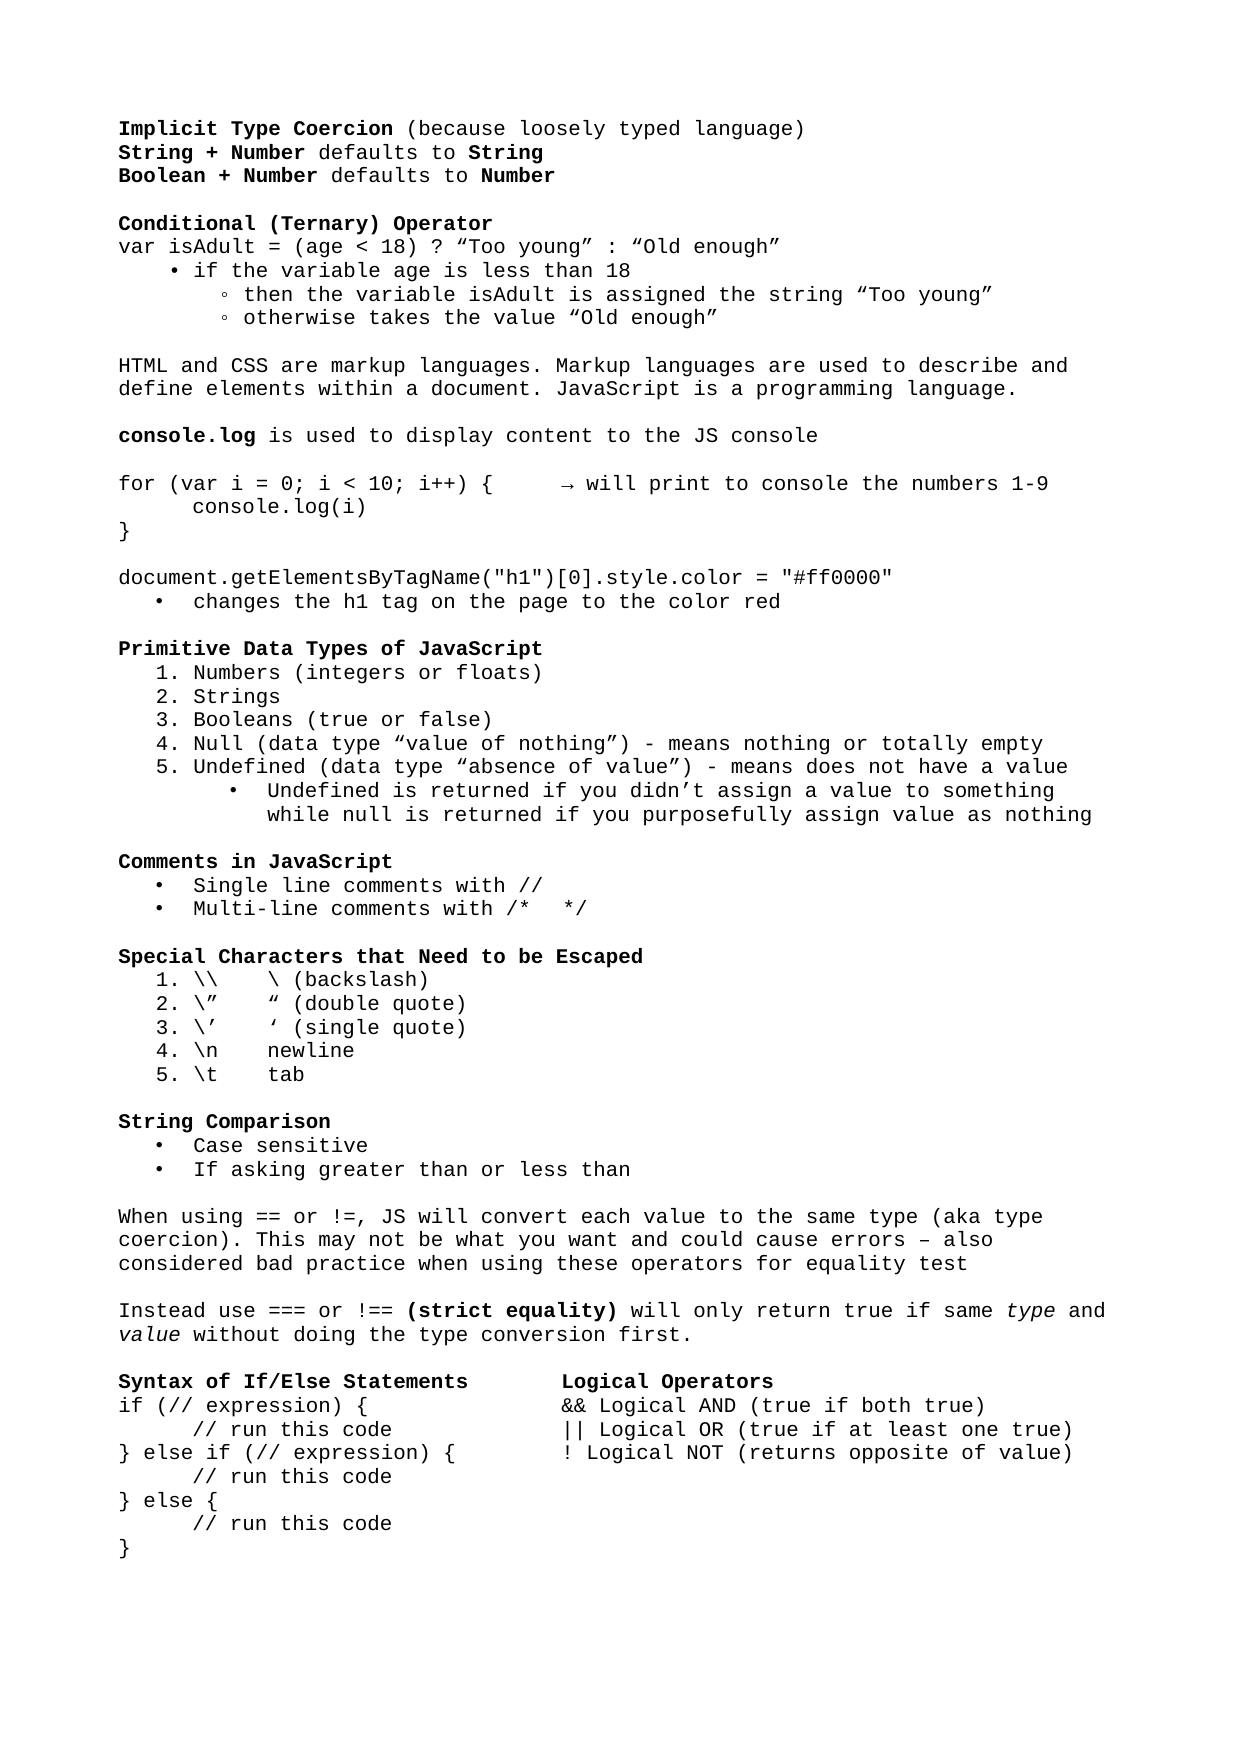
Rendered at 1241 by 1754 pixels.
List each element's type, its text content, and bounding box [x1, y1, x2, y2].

list Null (data type “value of nothing”) - means nothing or totally empty [156, 733, 1122, 757]
text document.getElementsByTagName("h1")[0].style.color = "#ff0000" [118, 567, 1122, 591]
text console.log(i) [118, 496, 1122, 520]
list Single line comments with // [156, 875, 1122, 898]
text HTML and CSS are markup languages. Markup languages are used to describe and define elements within a document. JavaScript is a programming language. [118, 354, 1122, 402]
text console.log is used to display content to the JS console [118, 426, 1122, 449]
text Boolean + Number defaults to Number [118, 165, 1122, 189]
text if (// expression) { && Logical AND (true if both true) [118, 1395, 1122, 1419]
list Booleans (true or false) [156, 709, 1122, 733]
text Primitive Data Types of JavaScript [118, 638, 1122, 662]
text Syntax of If/Else Statements Logical Operators [118, 1371, 1122, 1395]
list \” “ (double quote) [156, 993, 1122, 1017]
text for (var i = 0; i < 10; i++) { → will print to console the numbers 1-9 [118, 473, 1122, 496]
list \’ ‘ (single quote) [156, 1017, 1122, 1040]
list Strings [156, 686, 1122, 709]
text When using == or !=, JS will convert each value to the same type (aka type coercion). This may not be what you want and could cause errors – also considered bad practice when using these operators for equality test [118, 1206, 1122, 1277]
list changes the h1 tag on the page to the color red [156, 591, 1122, 615]
text ◦ then the variable isAdult is assigned the string “Too young” [118, 284, 1122, 307]
text } [118, 520, 1122, 544]
list Multi-line comments with /* */ [156, 898, 1122, 922]
list \n newline [156, 1040, 1122, 1064]
text } else if (// expression) { ! Logical NOT (returns opposite of value) [118, 1442, 1122, 1466]
list Undefined (data type “absence of value”) - means does not have a value [156, 757, 1122, 780]
text // run this code || Logical OR (true if at least one true) [118, 1419, 1122, 1442]
text // run this code [118, 1513, 1122, 1537]
text String + Number defaults to String [118, 142, 1122, 165]
list Case sensitive [156, 1135, 1122, 1158]
list If asking greater than or less than [156, 1158, 1122, 1182]
list \t tab [156, 1064, 1122, 1088]
text String Comparison [118, 1111, 1122, 1135]
list \\ \ (backslash) [156, 969, 1122, 993]
text } [118, 1537, 1122, 1561]
text var isAdult = (age < 18) ? “Too young” : “Old enough” [118, 236, 1122, 260]
text Implicit Type Coercion (because loosely typed language) [118, 118, 1122, 142]
list Numbers (integers or floats) [156, 662, 1122, 686]
text ◦ otherwise takes the value “Old enough” [118, 307, 1122, 331]
text Instead use === or !== (strict equality) will only return true if same type and value without doing the type conversion first. [118, 1300, 1122, 1348]
text • if the variable age is less than 18 [118, 260, 1122, 284]
list Undefined is returned if you didn’t assign a value to something while null is returned if you purposefully assign value as nothing [229, 780, 1122, 827]
text Special Characters that Need to be Escaped [118, 946, 1122, 969]
text // run this code [118, 1466, 1122, 1489]
text } else { [118, 1489, 1122, 1513]
text Comments in JavaScript [118, 851, 1122, 875]
text Conditional (Ternary) Operator [118, 213, 1122, 236]
